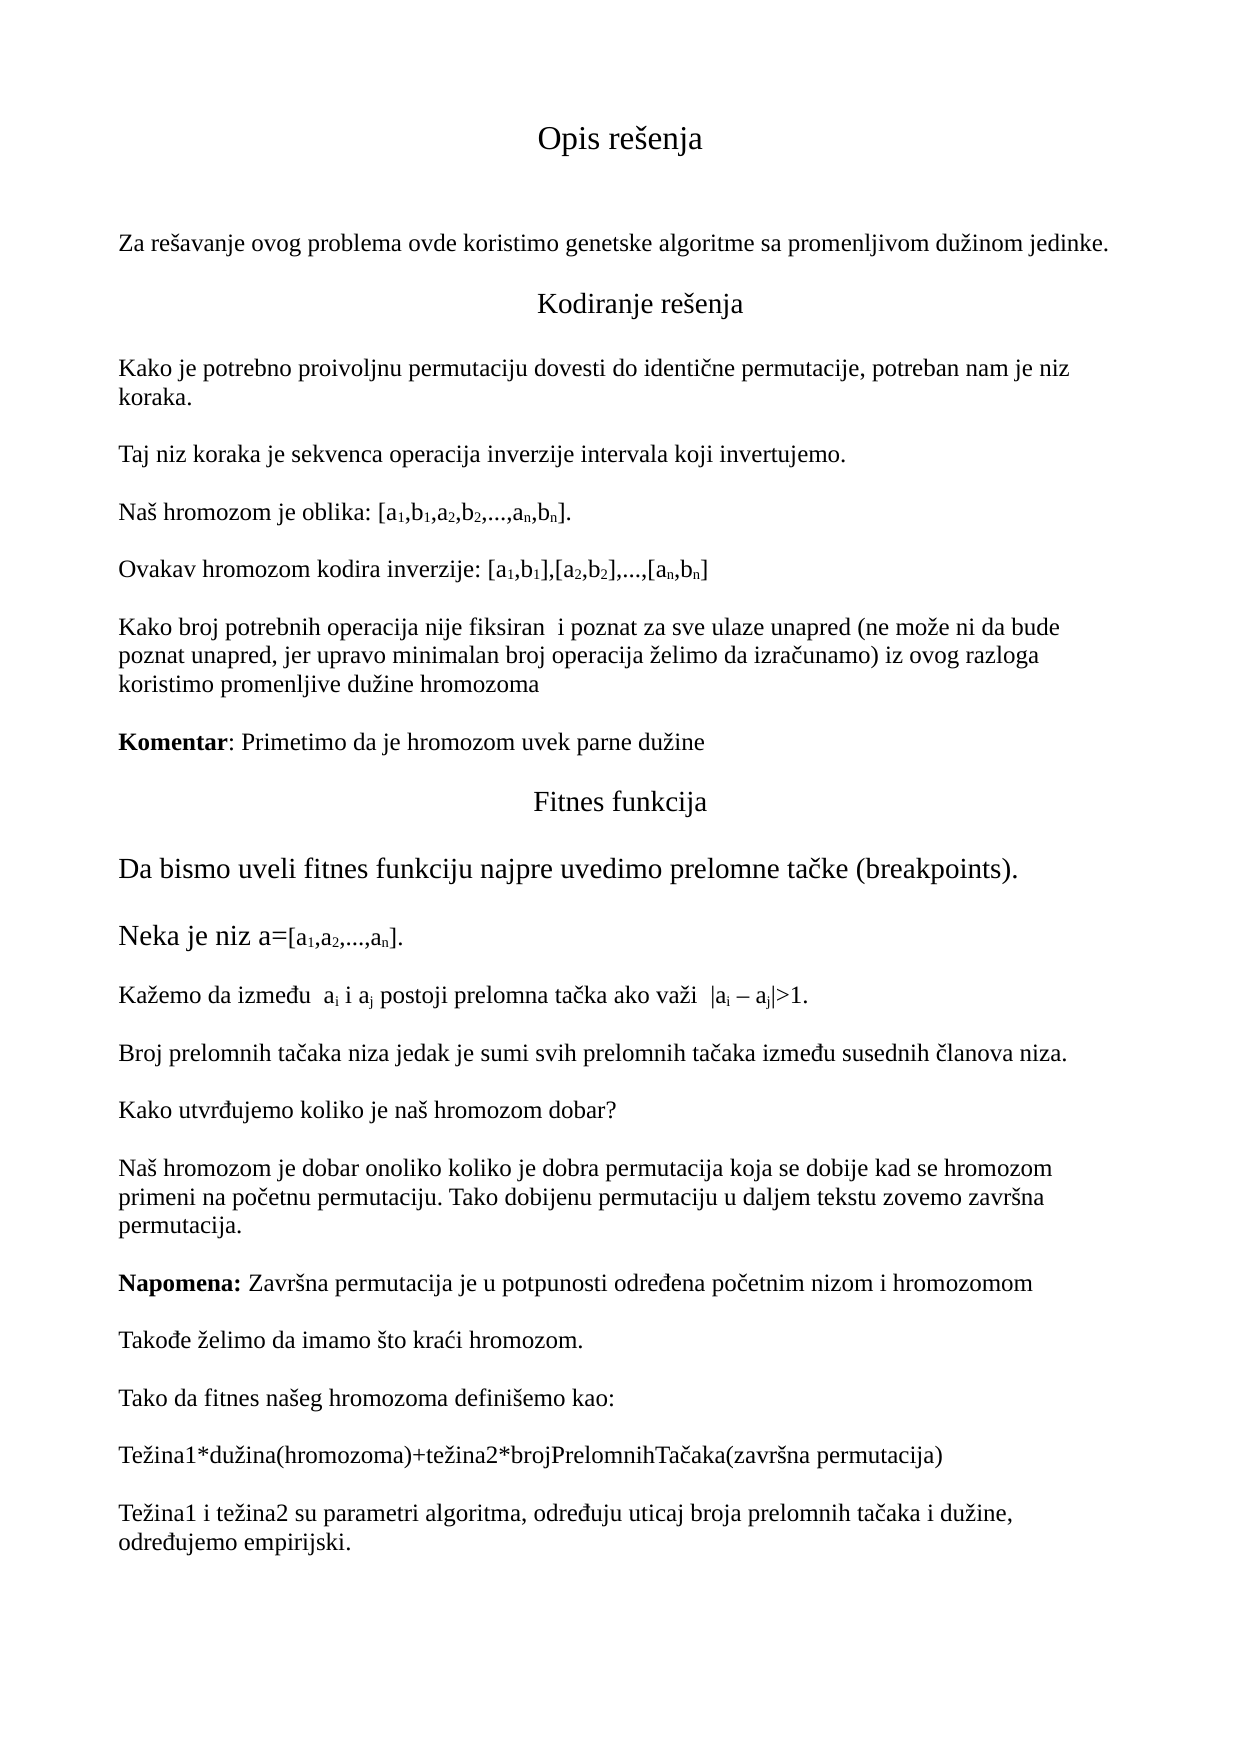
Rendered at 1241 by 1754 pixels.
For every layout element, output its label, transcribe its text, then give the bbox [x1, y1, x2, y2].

text Naš hromozom je oblika: [a1,b1,a2,b2,...,an,bn]. [118, 497, 1122, 525]
text Broj prelomnih tačaka niza jedak je sumi svih prelomnih tačaka između susednih članova niza. [118, 1038, 1122, 1067]
text Kako utvrđujemo koliko je naš hromozom dobar? [118, 1096, 1122, 1124]
text Fitnes funkcija [118, 784, 1122, 818]
text Za rešavanje ovog problema ovde koristimo genetske algoritme sa promenljivom dužinom jedinke. [118, 228, 1122, 257]
text Opis rešenja [118, 118, 1122, 156]
text Težina1 i težina2 su parametri algoritma, određuju uticaj broja prelomnih tačaka i dužine, određujemo empirijski. [118, 1498, 1122, 1556]
text Taj niz koraka je sekvenca operacija inverzije intervala koji invertujemo. [118, 439, 1122, 468]
text Kažemo da između ai i aj postoji prelomna tačka ako važi |ai – aj|>1. [118, 981, 1122, 1009]
text Neka je niz a=[a1,a2,...,an]. [118, 918, 1122, 952]
text Napomena: Završna permutacija je u potpunosti određena početnim nizom i hromozomom [118, 1268, 1122, 1297]
text Naš hromozom je dobar onoliko koliko je dobra permutacija koja se dobije kad se hromozom primeni na početnu permutaciju. Tako dobijenu permutaciju u daljem tekstu zovemo završna permutacija. [118, 1153, 1122, 1239]
text Tako da fitnes našeg hromozoma definišemo kao: [118, 1383, 1122, 1412]
text Ovakav hromozom kodira inverzije: [a1,b1],[a2,b2],...,[an,bn] [118, 554, 1122, 583]
text Kako je potrebno proivoljnu permutaciju dovesti do identične permutacije, potreban nam je niz koraka. [118, 353, 1122, 410]
text Kodiranje rešenja [118, 286, 1122, 319]
text Težina1*dužina(hromozoma)+težina2*brojPrelomnihTačaka(završna permutacija) [118, 1441, 1122, 1469]
text Komentar: Primetimo da je hromozom uvek parne dužine [118, 727, 1122, 755]
text Takođe želimo da imamo što kraći hromozom. [118, 1326, 1122, 1354]
text Kako broj potrebnih operacija nije fiksiran i poznat za sve ulaze unapred (ne može ni da bude poznat unapred, jer upravo minimalan broj operacija želimo da izračunamo) iz ovog razloga koristimo promenljive dužine hromozoma [118, 612, 1122, 698]
text Da bismo uveli fitnes funkciju najpre uvedimo prelomne tačke (breakpoints). [118, 851, 1122, 885]
